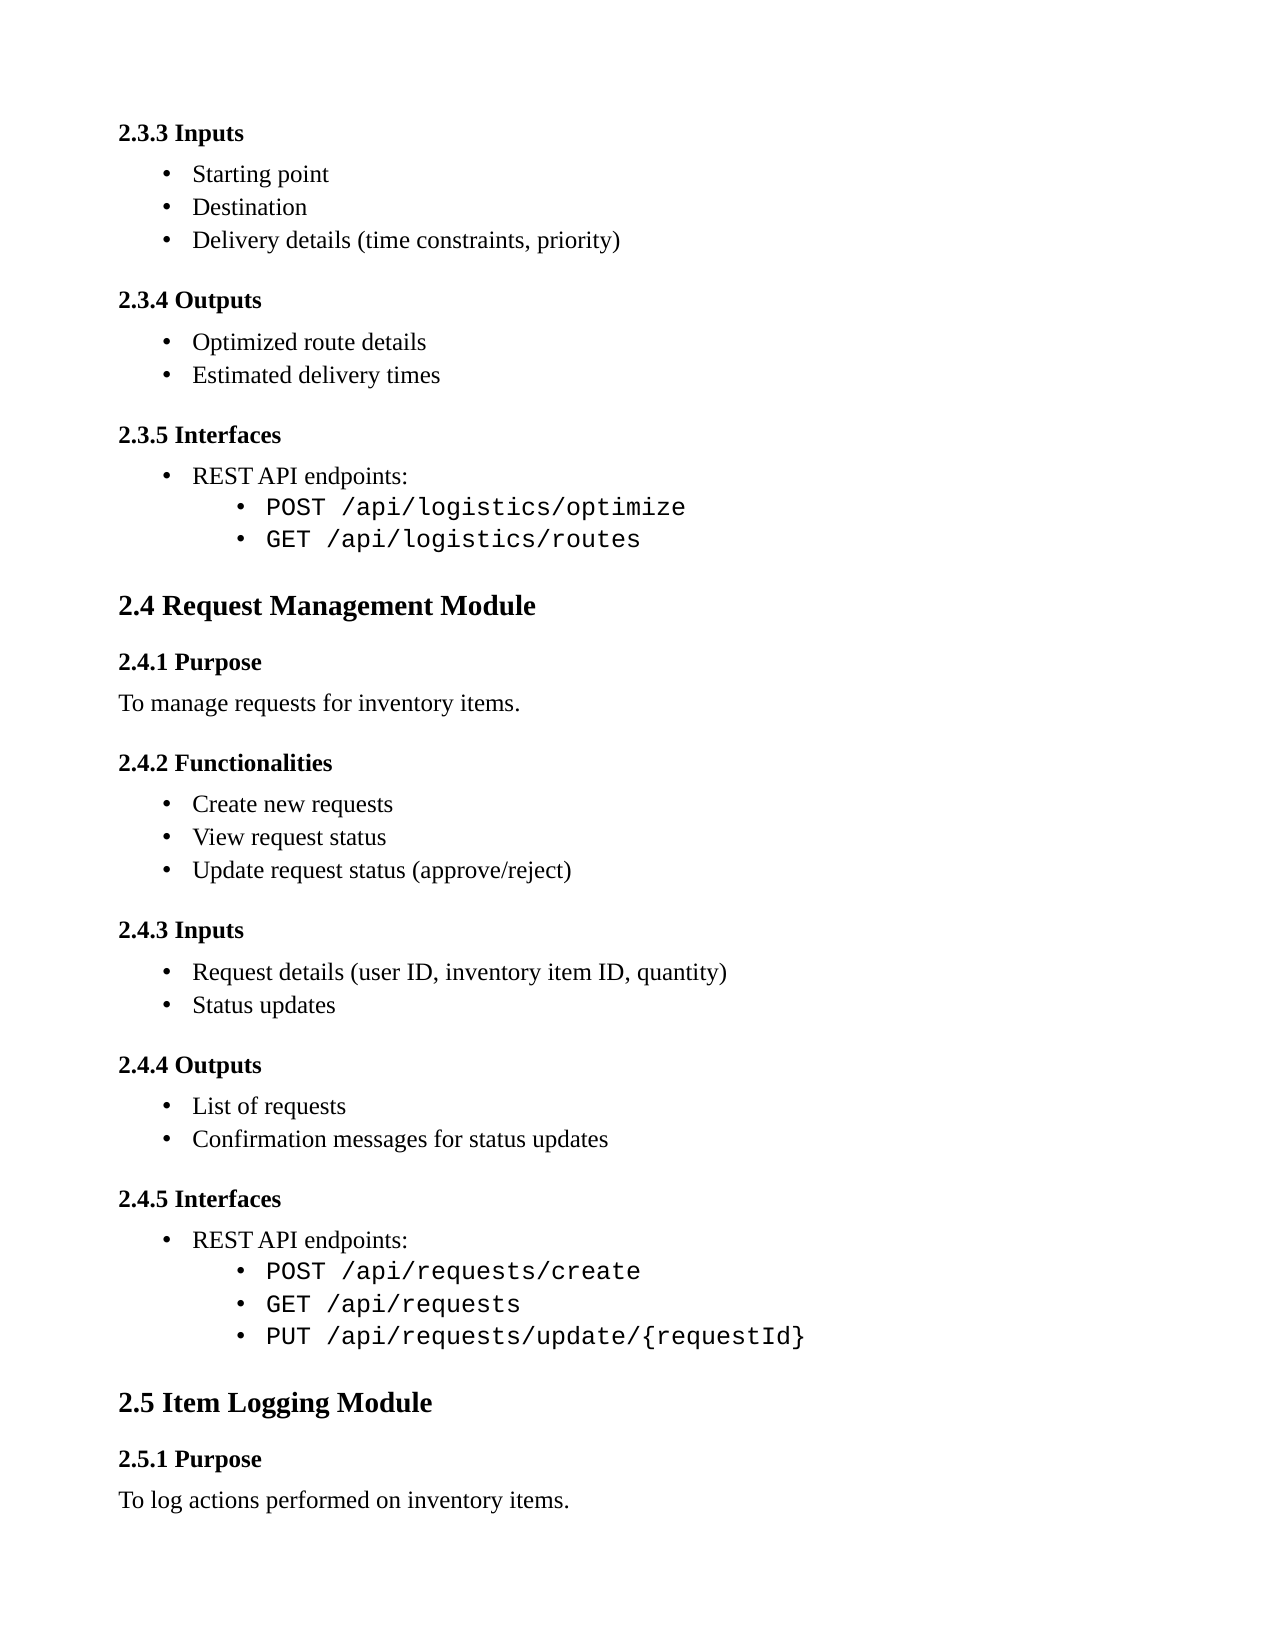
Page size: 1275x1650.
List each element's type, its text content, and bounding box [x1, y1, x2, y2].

subtitle 2.3.3 Inputs [118, 118, 1157, 147]
subtitle 2.4.3 Inputs [118, 916, 1157, 944]
subtitle 2.4.5 Interfaces [118, 1184, 1157, 1213]
list Confirmation messages for status updates [162, 1124, 1157, 1153]
list Destination [162, 192, 1157, 221]
list Create new requests [162, 789, 1157, 818]
list POST /api/logistics/optimize [236, 494, 1157, 522]
list GET /api/logistics/routes [236, 527, 1157, 555]
list List of requests [162, 1091, 1157, 1120]
list PUT /api/requests/update/{requestId} [236, 1324, 1157, 1352]
list REST API endpoints: [162, 461, 1157, 490]
list REST API endpoints: [162, 1226, 1157, 1254]
list Starting point [162, 159, 1157, 188]
subtitle 2.5 Item Logging Module [118, 1385, 1157, 1419]
text To log actions performed on inventory items. [118, 1485, 1157, 1514]
subtitle 2.4.1 Purpose [118, 647, 1157, 676]
list Estimated delivery times [162, 360, 1157, 388]
subtitle 2.3.5 Interfaces [118, 420, 1157, 449]
list GET /api/requests [236, 1291, 1157, 1319]
subtitle 2.3.4 Outputs [118, 286, 1157, 314]
subtitle 2.4.2 Functionalities [118, 748, 1157, 777]
list View request status [162, 822, 1157, 851]
list POST /api/requests/create [236, 1259, 1157, 1287]
list Optimized route details [162, 327, 1157, 356]
list Request details (user ID, inventory item ID, quantity) [162, 957, 1157, 986]
list Delivery details (time constraints, priority) [162, 225, 1157, 254]
subtitle 2.4.4 Outputs [118, 1050, 1157, 1079]
list Status updates [162, 990, 1157, 1019]
list Update request status (approve/reject) [162, 856, 1157, 884]
text To manage requests for inventory items. [118, 688, 1157, 717]
subtitle 2.4 Request Management Module [118, 588, 1157, 622]
subtitle 2.5.1 Purpose [118, 1444, 1157, 1473]
